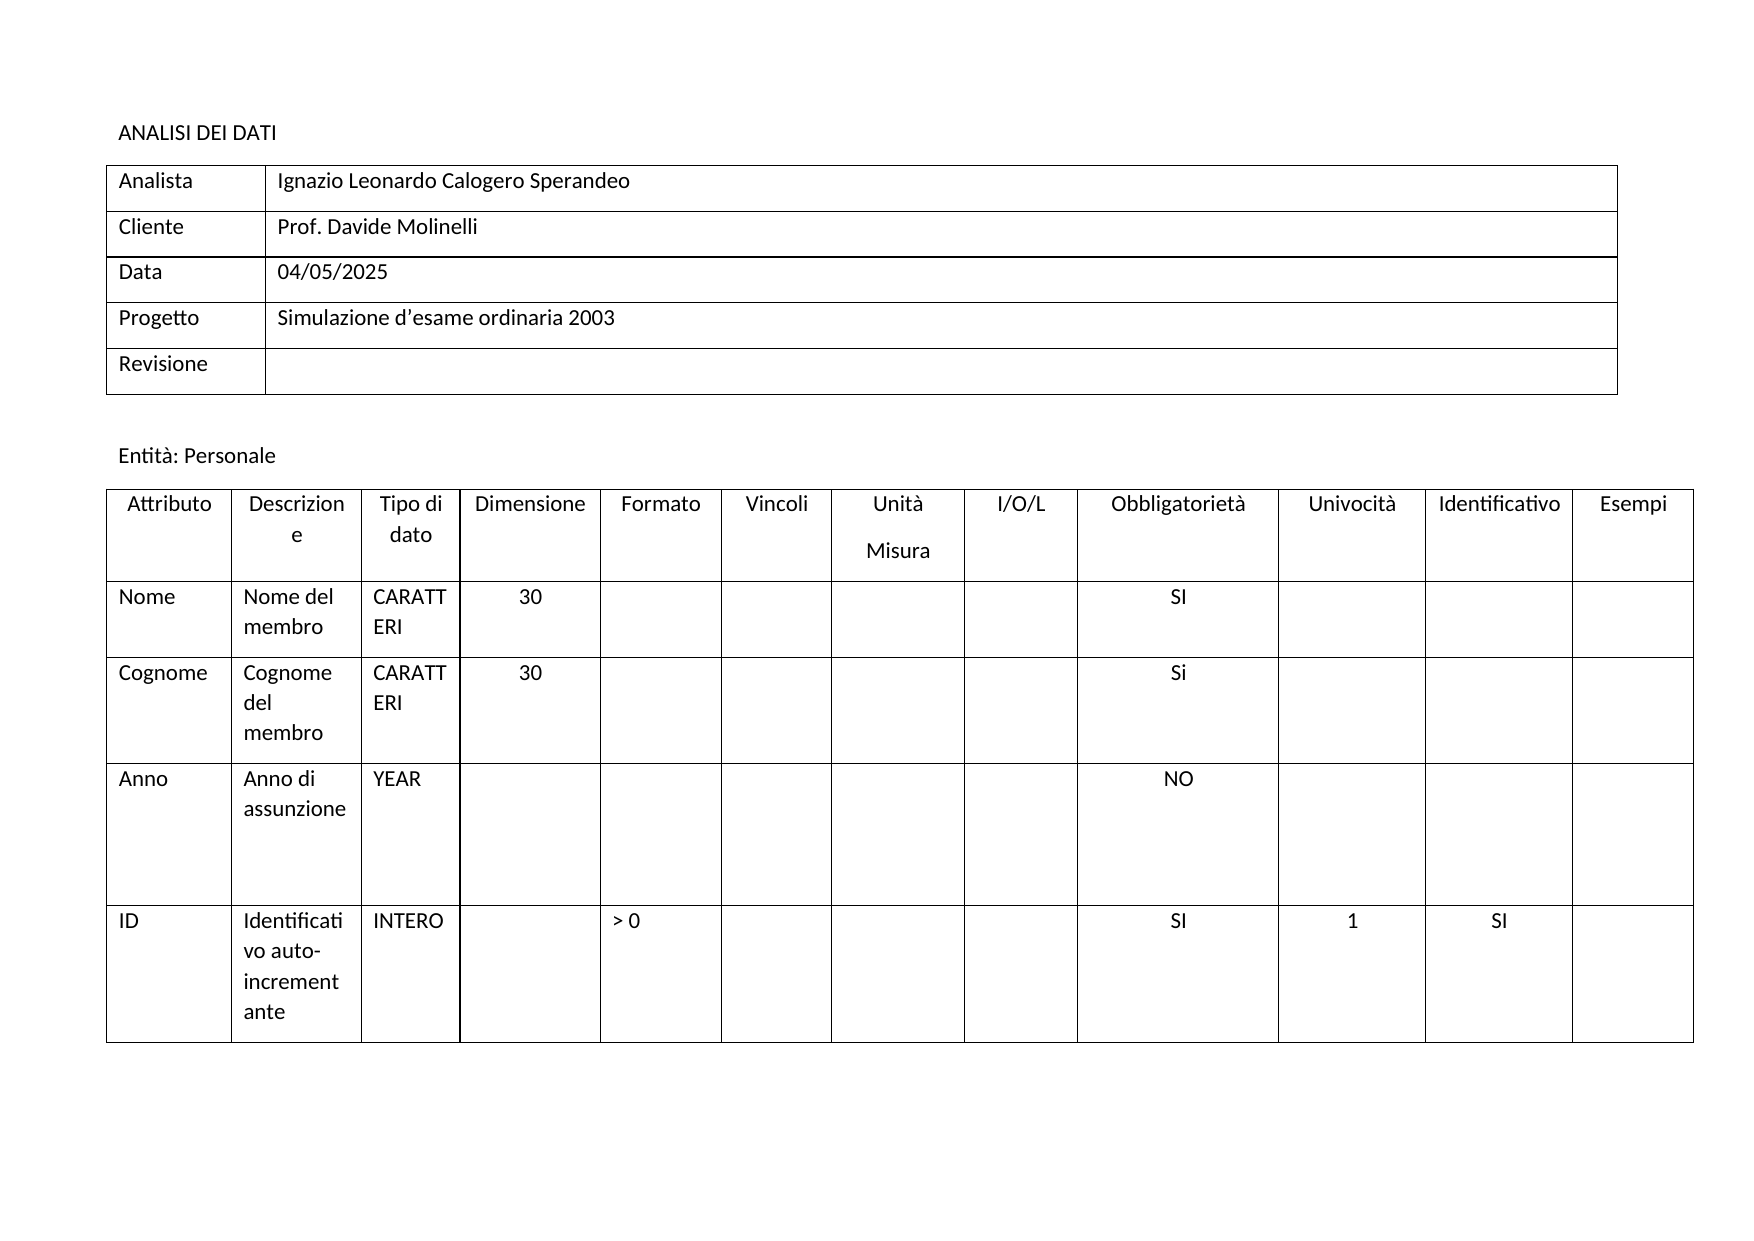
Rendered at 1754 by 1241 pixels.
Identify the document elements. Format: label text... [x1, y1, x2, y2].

table_cell [1573, 582, 1693, 657]
table_cell 04/05/2025 [266, 258, 1617, 302]
table_cell Revisione [107, 349, 265, 394]
table_cell SI [1078, 582, 1278, 657]
table_cell Anno di assunzione [232, 764, 361, 905]
table_cell [722, 764, 831, 905]
table_header Obbligatorietà [1078, 490, 1278, 581]
table_cell Simulazione d’esame ordinaria 2003 [266, 303, 1617, 348]
table_header Tipo di dato [362, 490, 459, 581]
table_cell > 0 [601, 906, 721, 1042]
table_header Ignazio Leonardo Calogero Sperandeo [266, 166, 1617, 211]
table_header Attributo [107, 490, 231, 581]
table_header Unità Misura [832, 490, 964, 581]
table_cell [722, 582, 831, 657]
table_cell [965, 764, 1077, 905]
table_cell [1279, 658, 1425, 763]
table_cell SI [1426, 906, 1572, 1042]
table_cell CARATTERI [362, 658, 459, 763]
table_cell [1573, 906, 1693, 1042]
table_cell [722, 658, 831, 763]
table_header Identificativo [1426, 490, 1572, 581]
table_cell [722, 906, 831, 1042]
table_cell [832, 906, 964, 1042]
table_header Esempi [1573, 490, 1693, 581]
table_cell Cognome [107, 658, 231, 763]
text Entità: Personale [118, 442, 1606, 469]
table_cell Nome del membro [232, 582, 361, 657]
table_cell Progetto [107, 303, 265, 348]
table_cell 1 [1279, 906, 1425, 1042]
table_cell NO [1078, 764, 1278, 905]
table_cell [965, 658, 1077, 763]
table_cell Data [107, 258, 265, 302]
table_cell [266, 349, 1617, 394]
table_cell [832, 764, 964, 905]
table_cell Identificativo auto-incrementante [232, 906, 361, 1042]
table_cell [1573, 658, 1693, 763]
table_header Vincoli [722, 490, 831, 581]
table_header Formato [601, 490, 721, 581]
table_cell 30 [461, 658, 600, 763]
text ANALISI DEI DATI [118, 118, 1606, 146]
table_header Univocità [1279, 490, 1425, 581]
table_header Descrizione [232, 490, 361, 581]
table_header I/O/L [965, 490, 1077, 581]
table_cell Cognome del membro [232, 658, 361, 763]
table_cell [1426, 582, 1572, 657]
table_cell [1426, 764, 1572, 905]
table_cell ID [107, 906, 231, 1042]
table_cell [832, 658, 964, 763]
table_cell [601, 764, 721, 905]
table_cell [601, 658, 721, 763]
table_cell [601, 582, 721, 657]
table_cell [965, 906, 1077, 1042]
table_cell 30 [461, 582, 600, 657]
table_cell [461, 764, 600, 905]
table_header Analista [107, 166, 265, 211]
table_cell INTERO [362, 906, 459, 1042]
table_cell [832, 582, 964, 657]
table_cell [1573, 764, 1693, 905]
table_cell [1279, 582, 1425, 657]
table_header Dimensione [461, 490, 600, 581]
table_cell YEAR [362, 764, 459, 905]
table_cell CARATTERI [362, 582, 459, 657]
table_cell [965, 582, 1077, 657]
table_cell [461, 906, 600, 1042]
table_cell Si [1078, 658, 1278, 763]
table_cell [1279, 764, 1425, 905]
table_cell Nome [107, 582, 231, 657]
table_cell SI [1078, 906, 1278, 1042]
table_cell Cliente [107, 212, 265, 256]
table_cell Prof. Davide Molinelli [266, 212, 1617, 256]
table_cell Anno [107, 764, 231, 905]
table_cell [1426, 658, 1572, 763]
